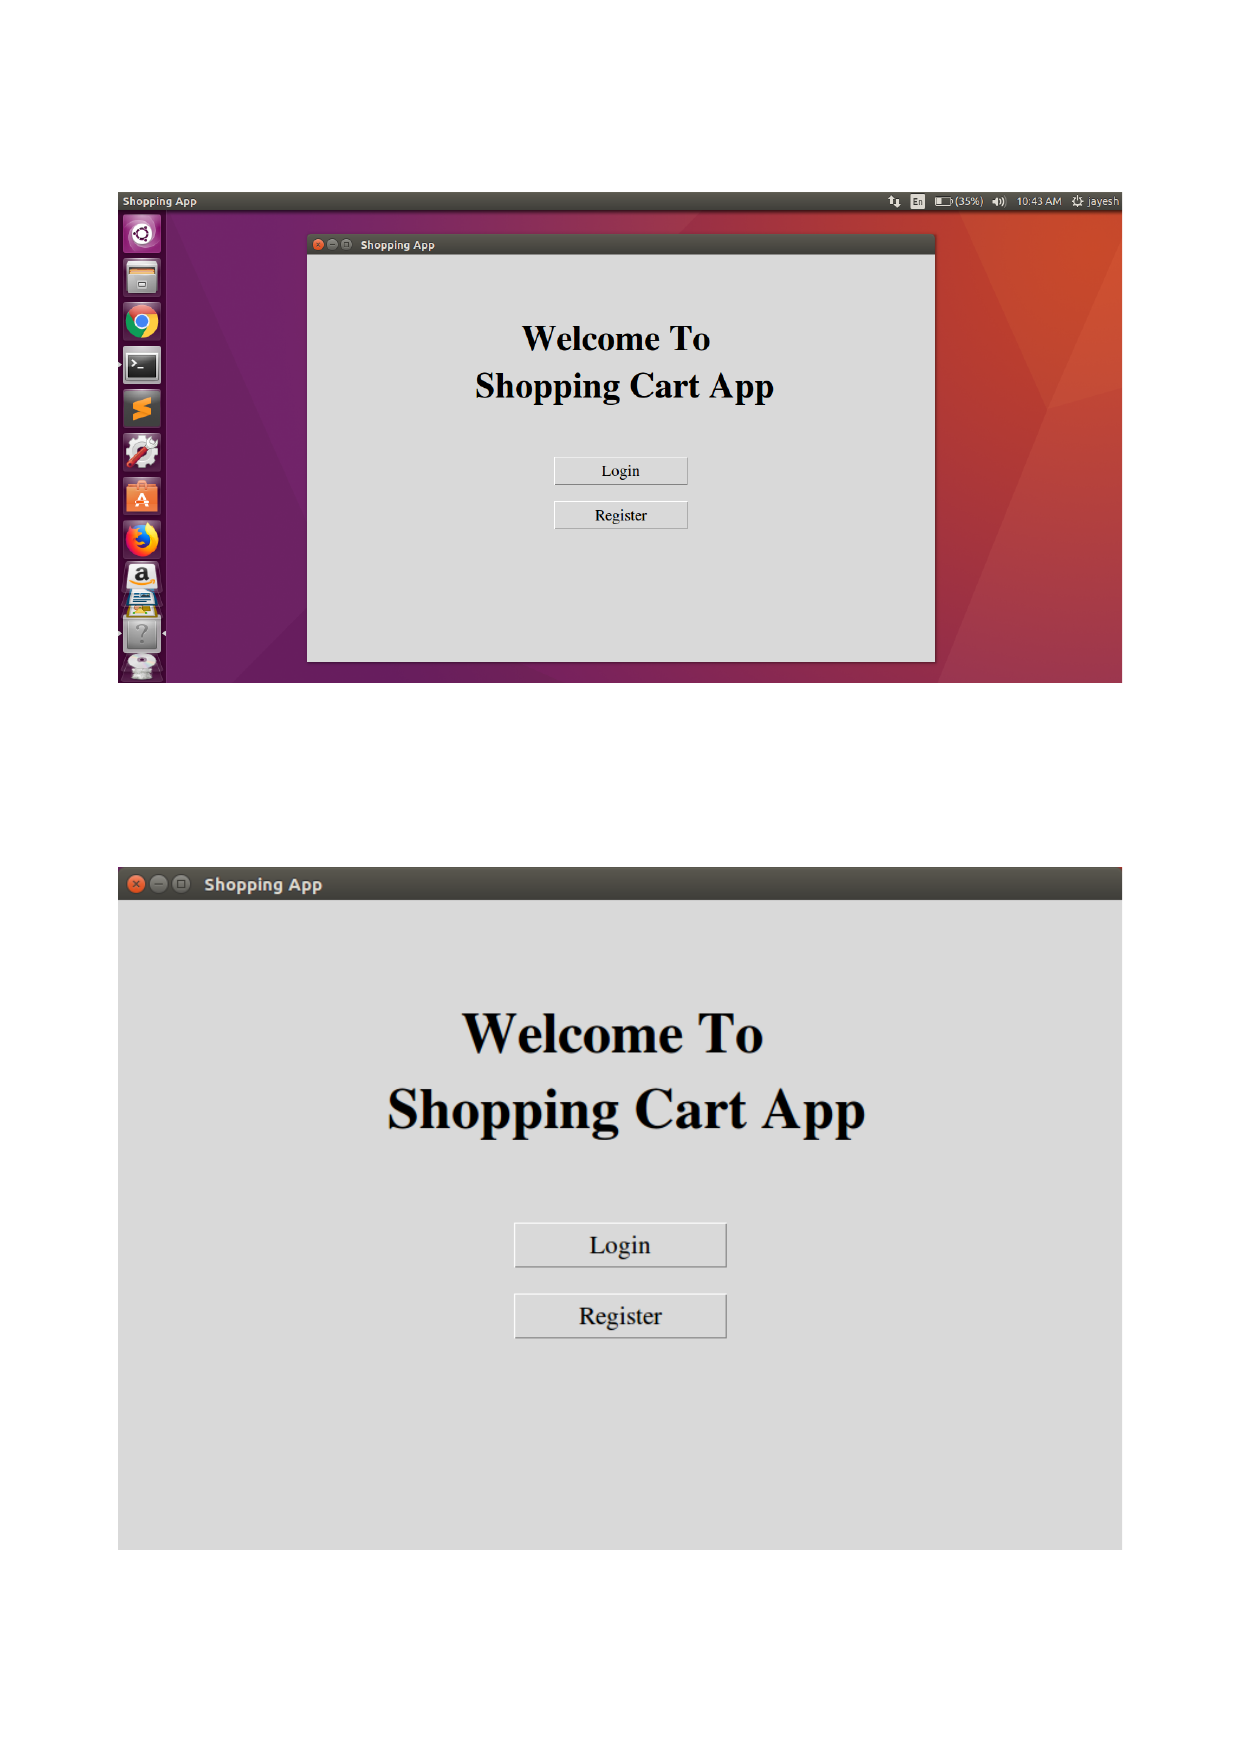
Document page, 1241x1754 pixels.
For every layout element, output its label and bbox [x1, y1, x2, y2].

picture [118, 192, 1123, 683]
picture [118, 867, 1123, 1550]
